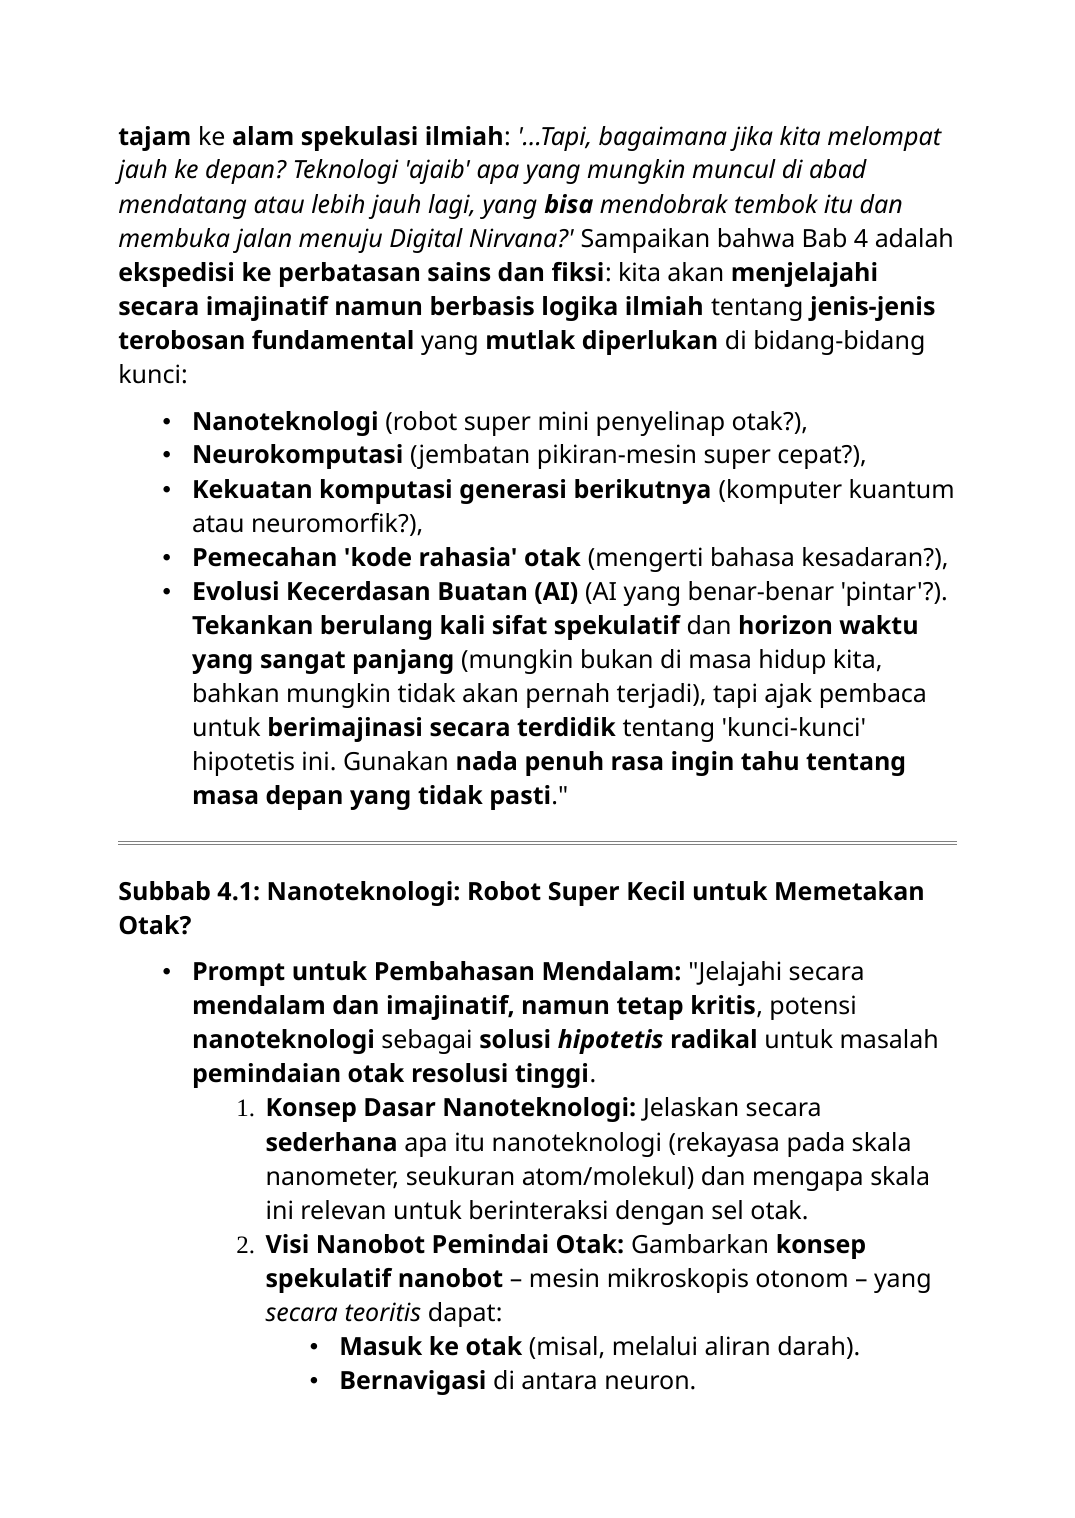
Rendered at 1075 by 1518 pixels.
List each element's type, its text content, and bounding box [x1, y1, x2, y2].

list Nanoteknologi (robot super mini penyelinap otak?), [162, 403, 957, 437]
list Masuk ke otak (misal, melalui aliran darah). [309, 1328, 957, 1363]
list Evolusi Kecerdasan Buatan (AI) (AI yang benar-benar 'pintar'?). Tekankan berulang kali sifat spekulatif dan horizon waktu yang sangat panjang (mungkin bukan di masa hidup kita, bahkan mungkin tidak akan pernah terjadi), tapi ajak pembaca untuk berimajinasi secara terdidik tentang 'kunci-kunci' hipotetis ini. Gunakan nada penuh rasa ingin tahu tentang masa depan yang tidak pasti." [162, 573, 957, 812]
list Neurokomputasi (jembatan pikiran-mesin super cepat?), [162, 437, 957, 471]
list Bernavigasi di antara neuron. [309, 1363, 957, 1397]
list Visi Nanobot Pemindai Otak: Gambarkan konsep spekulatif nanobot – mesin mikroskopis otonom – yang secara teoritis dapat: [236, 1226, 957, 1328]
text tajam ke alam spekulasi ilmiah: '...Tapi, bagaimana jika kita melompat jauh ke depan? Teknologi 'ajaib' apa yang mungkin muncul di abad mendatang atau lebih jauh lagi, yang bisa mendobrak tembok itu dan membuka jalan menuju Digital Nirvana?' Sampaikan bahwa Bab 4 adalah ekspedisi ke perbatasan sains dan fiksi: kita akan menjelajahi secara imajinatif namun berbasis logika ilmiah tentang jenis-jenis terobosan fundamental yang mutlak diperlukan di bidang-bidang kunci: [118, 118, 957, 391]
list Kekuatan komputasi generasi berikutnya (komputer kuantum atau neuromorfik?), [162, 471, 957, 539]
list Prompt untuk Pembahasan Mendalam: "Jelajahi secara mendalam dan imajinatif, namun tetap kritis, potensi nanoteknologi sebagai solusi hipotetis radikal untuk masalah pemindaian otak resolusi tinggi. [162, 954, 957, 1090]
text Subbab 4.1: Nanoteknologi: Robot Super Kecil untuk Memetakan Otak? [118, 873, 957, 941]
list Konsep Dasar Nanoteknologi: Jelaskan secara sederhana apa itu nanoteknologi (rekayasa pada skala nanometer, seukuran atom/molekul) dan mengapa skala ini relevan untuk berinteraksi dengan sel otak. [236, 1090, 957, 1226]
list Pemecahan 'kode rahasia' otak (mengerti bahasa kesadaran?), [162, 539, 957, 573]
